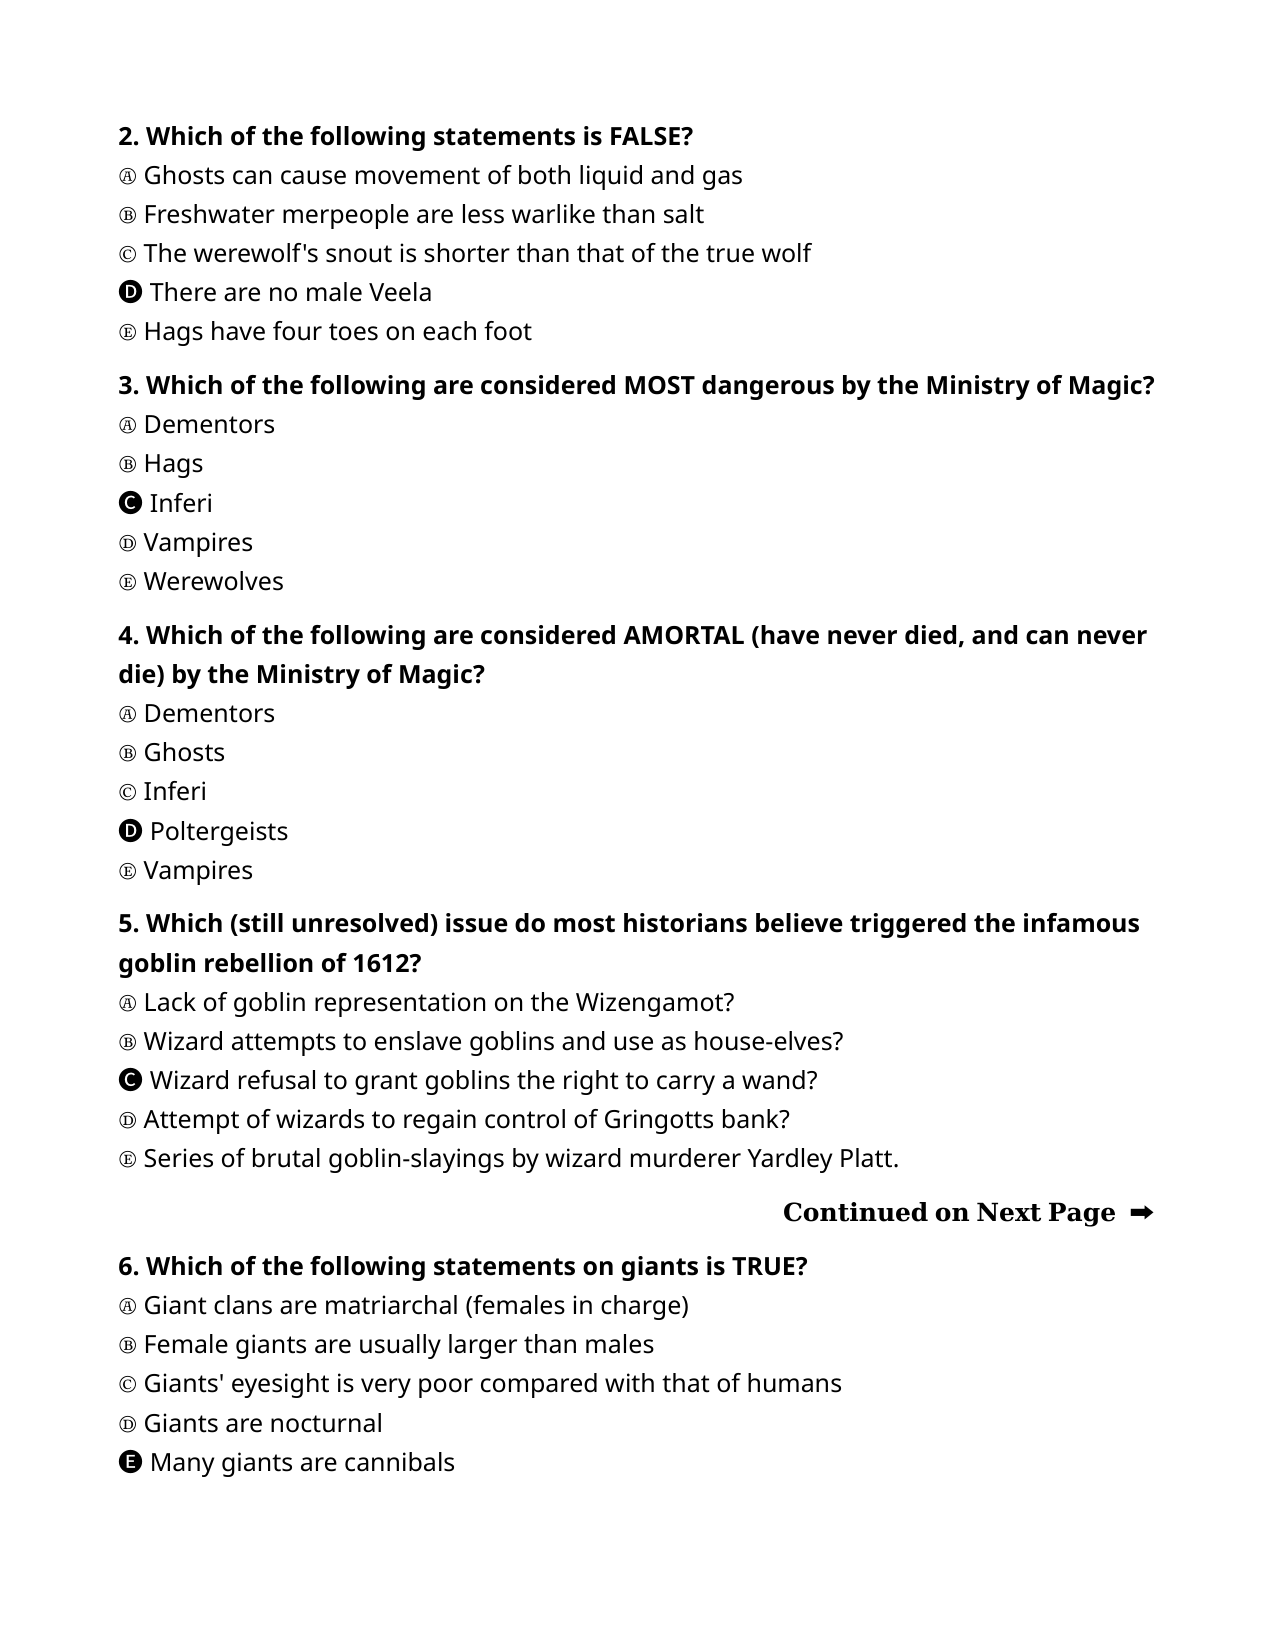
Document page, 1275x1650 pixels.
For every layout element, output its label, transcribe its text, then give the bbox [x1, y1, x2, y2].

text 𝐂𝐨𝐧𝐭𝐢𝐧𝐮𝐞𝐝 𝐨𝐧 𝐍𝐞𝐱𝐭 𝐏𝐚𝐠𝐞 🠲 [118, 1195, 1157, 1229]
text 4. Which of the following are considered AMORTAL (have never died, and can never die) by the Ministry of Magic? Ⓐ Dementors Ⓑ Ghosts Ⓒ Inferi 🅓 Poltergeists Ⓔ Vampires [118, 617, 1157, 886]
text 6. Which of the following statements on giants is TRUE? Ⓐ Giant clans are matriarchal (females in charge) Ⓑ Female giants are usually larger than males Ⓒ Giants' eyesight is very poor compared with that of humans Ⓓ Giants are nocturnal 🅔 Many giants are cannibals [118, 1248, 1157, 1478]
text 5. Which (still unresolved) issue do most historians believe triggered the infamous goblin rebellion of 1612? Ⓐ Lack of goblin representation on the Wizengamot? Ⓑ Wizard attempts to enslave goblins and use as house-elves? 🅒 Wizard refusal to grant goblins the right to carry a wand? Ⓓ Attempt of wizards to regain control of Gringotts bank? Ⓔ Series of brutal goblin-slayings by wizard murderer Yardley Platt. [118, 906, 1157, 1175]
text 3. Which of the following are considered MOST dangerous by the Ministry of Magic? Ⓐ Dementors Ⓑ Hags 🅒 Inferi Ⓓ Vampires Ⓔ Werewolves [118, 368, 1157, 598]
text 2. Which of the following statements is FALSE? Ⓐ Ghosts can cause movement of both liquid and gas Ⓑ Freshwater merpeople are less warlike than salt Ⓒ The werewolf's snout is shorter than that of the true wolf 🅓 There are no male Veela Ⓔ Hags have four toes on each foot [118, 118, 1157, 348]
